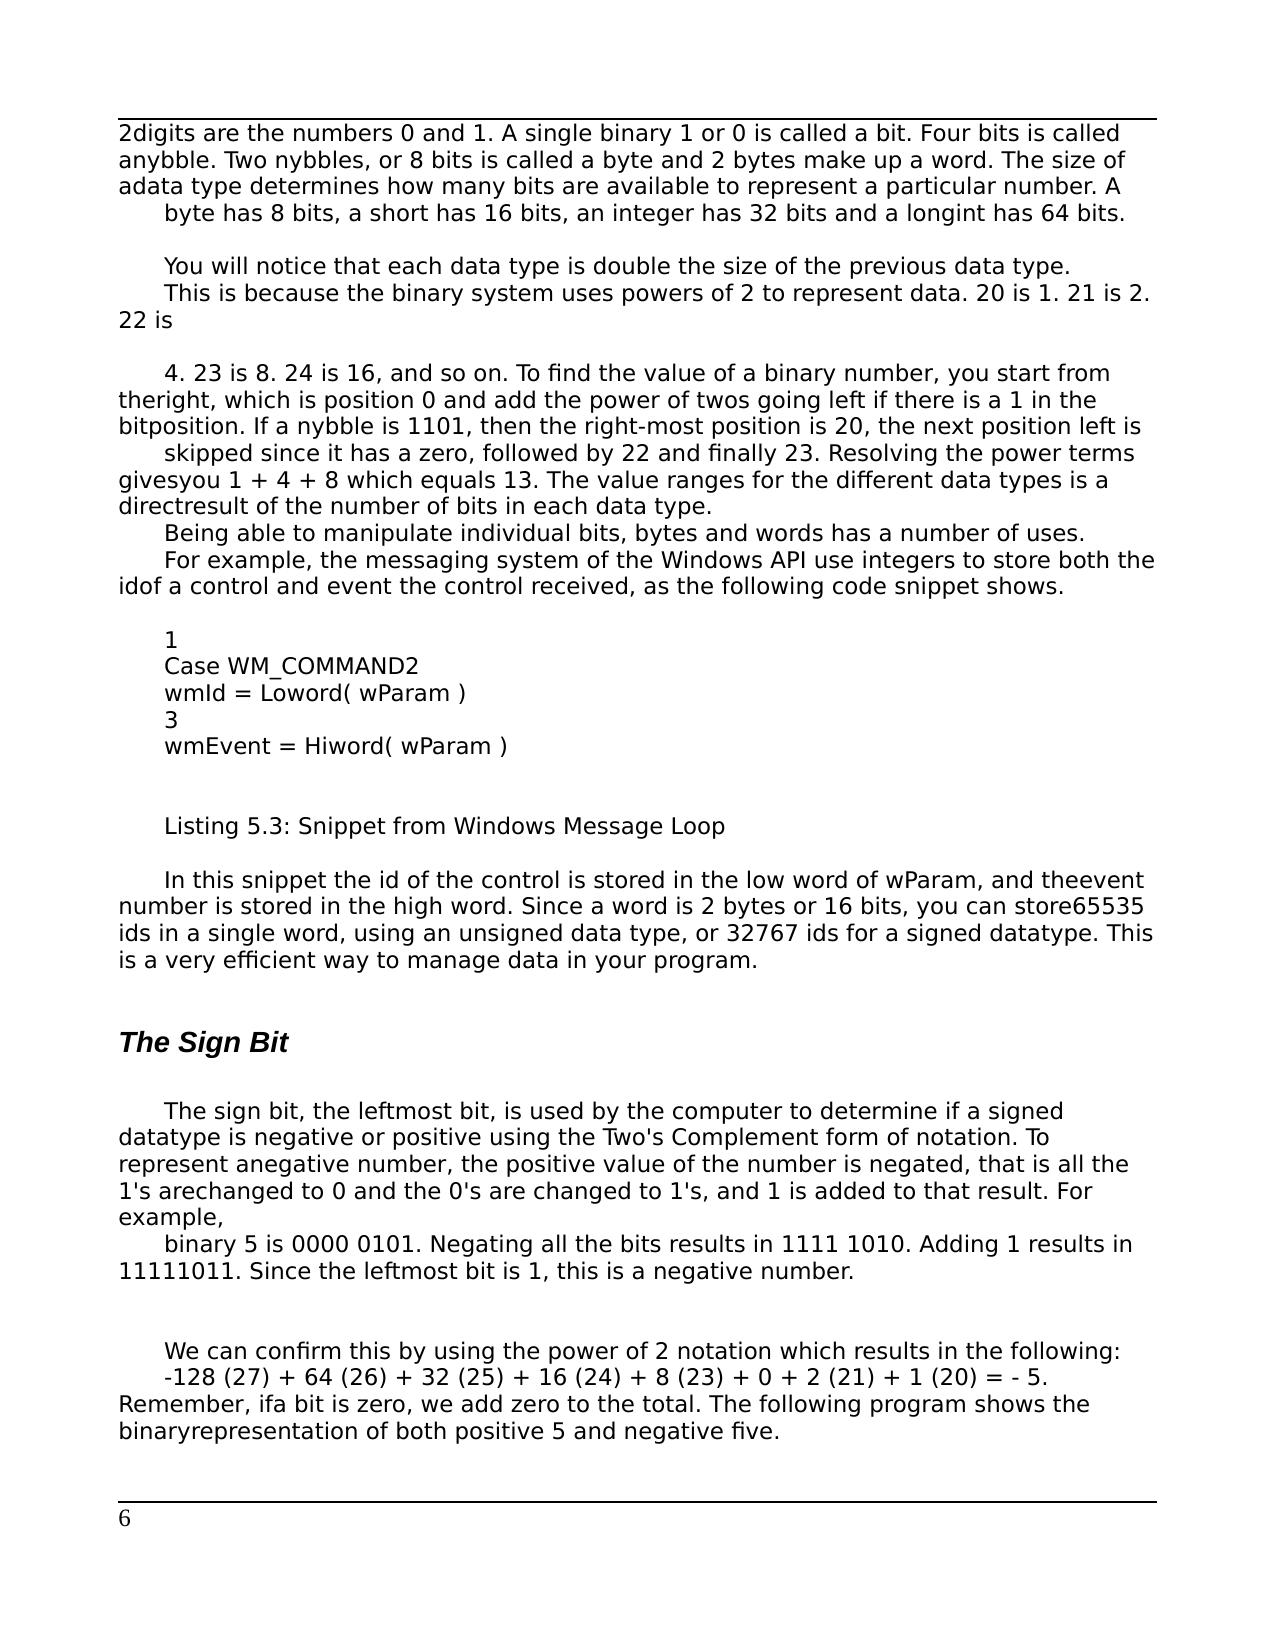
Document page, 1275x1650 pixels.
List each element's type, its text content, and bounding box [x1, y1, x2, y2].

text Listing 5.3: Snippet from Windows Message Loop [118, 813, 1157, 840]
text 1 [118, 627, 1157, 653]
text Being able to manipulate individual bits, bytes and words has a number of uses. [118, 520, 1157, 547]
text wmId = Loword( wParam ) [118, 680, 1157, 707]
text byte has 8 bits, a short has 16 bits, an integer has 32 bits and a longint has 64 bits. [118, 200, 1157, 227]
text For example, the messaging system of the Windows API use integers to store both the idof a control and event the control received, as the following code snippet shows. [118, 547, 1157, 600]
text We can confirm this by using the power of 2 notation which results in the following: [118, 1338, 1157, 1364]
text The sign bit, the leftmost bit, is used by the computer to determine if a signed datatype is negative or positive using the Two's Complement form of notation. To represent anegative number, the positive value of the number is negated, that is all the 1's arechanged to 0 and the 0's are changed to 1's, and 1 is added to that result. For example, [118, 1098, 1157, 1231]
text -128 (27) + 64 (26) + 32 (25) + 16 (24) + 8 (23) + 0 + 2 (21) + 1 (20) = - 5. Remember, ifa bit is zero, we add zero to the total. The following program shows the binaryrepresentation of both positive 5 and negative five. [118, 1364, 1157, 1444]
text Case WM_COMMAND2 [118, 653, 1157, 680]
text binary 5 is 0000 0101. Negating all the bits results in 1111 1010. Adding 1 results in 11111011. Since the leftmost bit is 1, this is a negative number. [118, 1231, 1157, 1284]
text In this snippet the id of the control is stored in the low word of wParam, and theevent number is stored in the high word. Since a word is 2 bytes or 16 bits, you can store65535 ids in a single word, using an unsigned data type, or 32767 ids for a signed datatype. This is a very efficient way to manage data in your program. [118, 867, 1157, 973]
text wmEvent = Hiword( wParam ) [118, 733, 1157, 760]
text 3 [118, 707, 1157, 733]
subtitle The Sign Bit [118, 1025, 1157, 1059]
text You will notice that each data type is double the size of the previous data type. [118, 253, 1157, 280]
text 4. 23 is 8. 24 is 16, and so on. To find the value of a binary number, you start from theright, which is position 0 and add the power of twos going left if there is a 1 in the bitposition. If a nybble is 1101, then the right-most position is 20, the next position left is [118, 360, 1157, 440]
text 2digits are the numbers 0 and 1. A single binary 1 or 0 is called a bit. Four bits is called anybble. Two nybbles, or 8 bits is called a byte and 2 bytes make up a word. The size of adata type determines how many bits are available to represent a particular number. A [118, 120, 1157, 200]
text skipped since it has a zero, followed by 22 and finally 23. Resolving the power terms givesyou 1 + 4 + 8 which equals 13. The value ranges for the different data types is a directresult of the number of bits in each data type. [118, 440, 1157, 520]
text This is because the binary system uses powers of 2 to represent data. 20 is 1. 21 is 2. 22 is [118, 280, 1157, 333]
